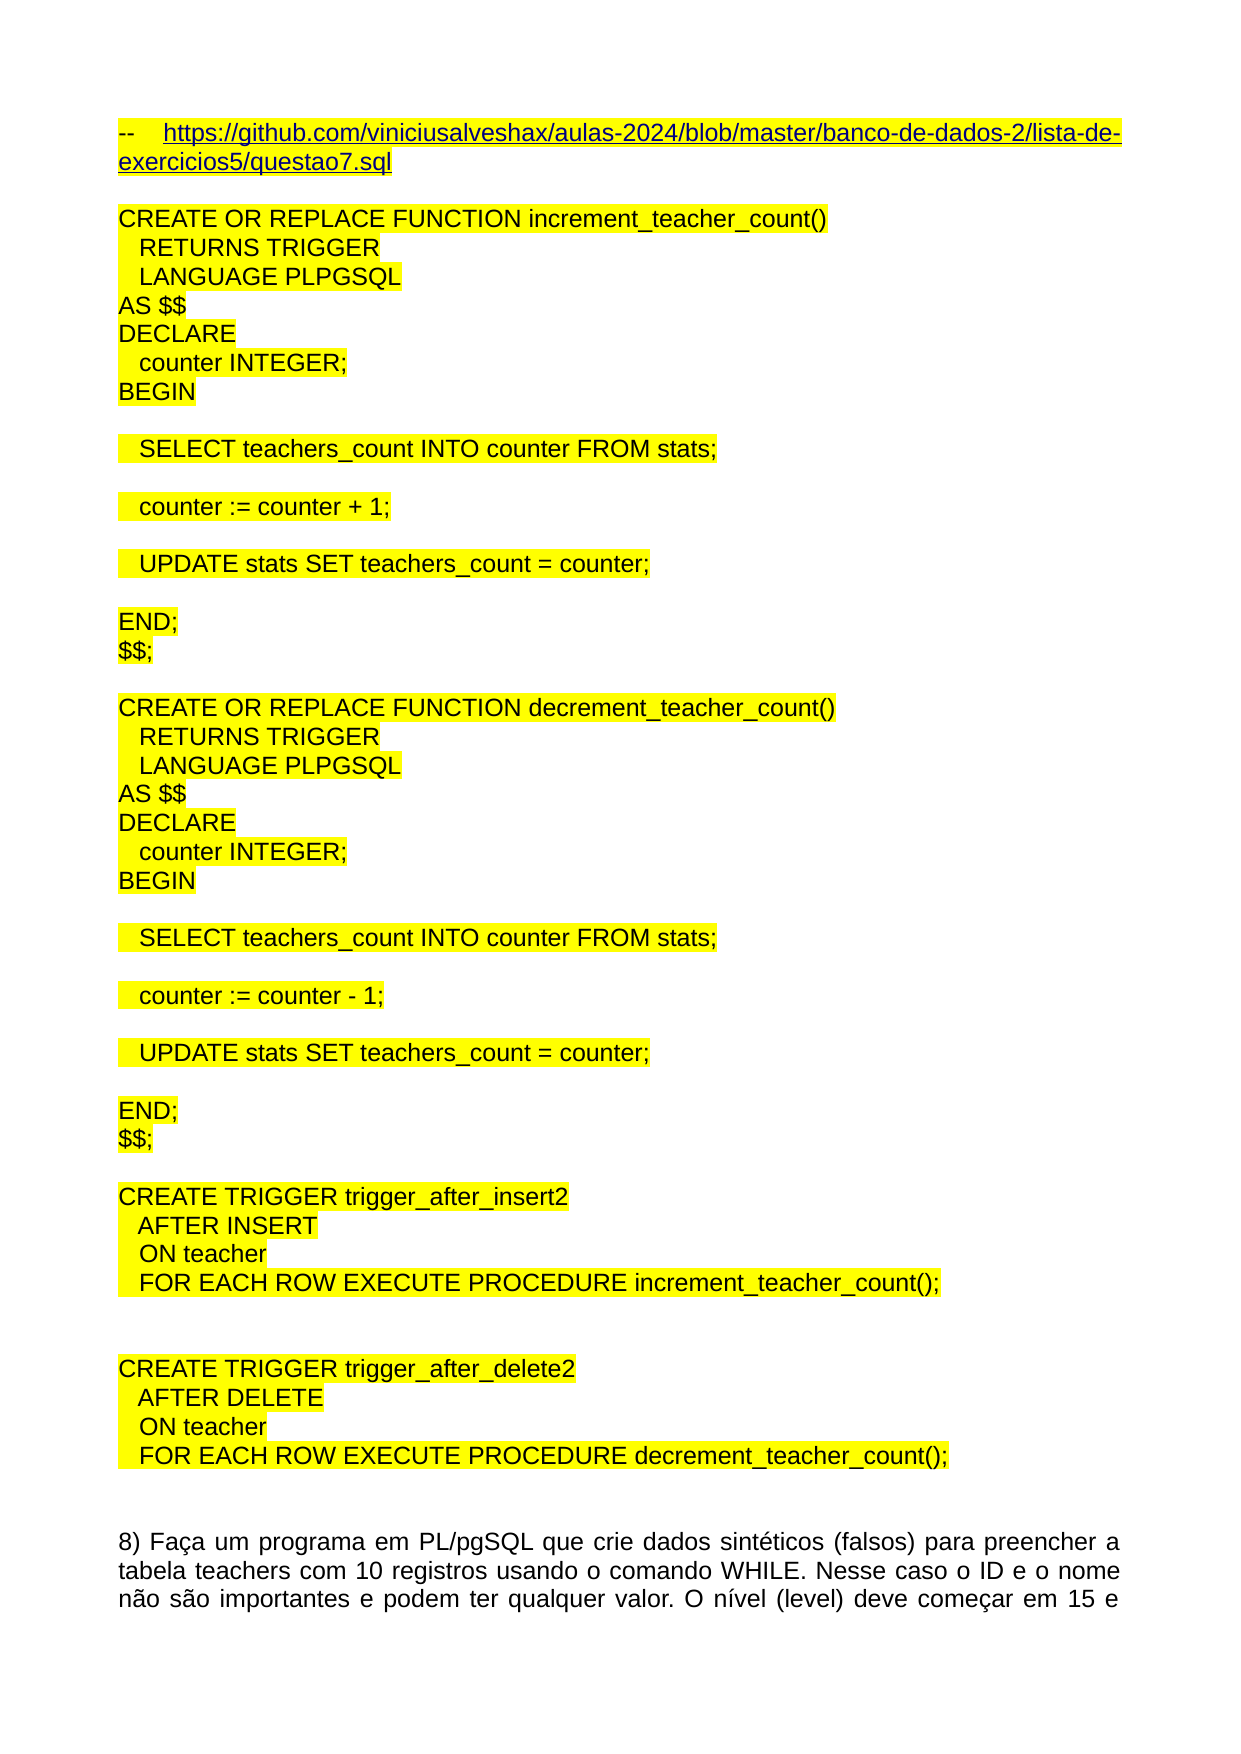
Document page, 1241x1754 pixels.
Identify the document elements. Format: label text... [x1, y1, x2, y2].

text $$; [118, 1124, 1122, 1153]
text counter INTEGER; [118, 348, 1122, 377]
text LANGUAGE PLPGSQL [118, 262, 1122, 291]
text RETURNS TRIGGER [118, 722, 1122, 751]
text ON teacher [118, 1239, 1122, 1268]
text AFTER INSERT [118, 1211, 1122, 1239]
text BEGIN [118, 377, 1122, 406]
text UPDATE stats SET teachers_count = counter; [118, 549, 1122, 578]
text END; [118, 1096, 1122, 1124]
text counter := counter - 1; [118, 981, 1122, 1009]
text END; [118, 607, 1122, 636]
text DECLARE [118, 319, 1122, 348]
text CREATE OR REPLACE FUNCTION increment_teacher_count() [118, 204, 1122, 233]
text AS $$ [118, 291, 1122, 319]
text counter := counter + 1; [118, 492, 1122, 521]
text 8) Faça um programa em PL/pgSQL que crie dados sintéticos (falsos) para preencher a tabela teachers com 10 registros usando o comando WHILE. Nesse caso o ID e o nome não são importantes e podem ter qualquer valor. O nível (level) deve começar em 15 e [118, 1527, 1122, 1613]
text RETURNS TRIGGER [118, 233, 1122, 262]
text LANGUAGE PLPGSQL [118, 751, 1122, 779]
text UPDATE stats SET teachers_count = counter; [118, 1038, 1122, 1067]
text CREATE TRIGGER trigger_after_insert2 [118, 1182, 1122, 1211]
text SELECT teachers_count INTO counter FROM stats; [118, 923, 1122, 952]
text AS $$ [118, 779, 1122, 808]
text AFTER DELETE [118, 1383, 1122, 1412]
text FOR EACH ROW EXECUTE PROCEDURE increment_teacher_count(); [118, 1268, 1122, 1297]
text CREATE OR REPLACE FUNCTION decrement_teacher_count() [118, 693, 1122, 722]
text counter INTEGER; [118, 837, 1122, 866]
text CREATE TRIGGER trigger_after_delete2 [118, 1354, 1122, 1383]
text $$; [118, 636, 1122, 664]
text BEGIN [118, 866, 1122, 894]
text DECLARE [118, 808, 1122, 837]
text ON teacher [118, 1412, 1122, 1441]
text SELECT teachers_count INTO counter FROM stats; [118, 434, 1122, 463]
text FOR EACH ROW EXECUTE PROCEDURE decrement_teacher_count(); [118, 1441, 1122, 1469]
text -- https://github.com/viniciusalveshax/aulas-2024/blob/master/banco-de-dados-2/lista-de-exercicios5/questao7.sql [118, 118, 1122, 204]
